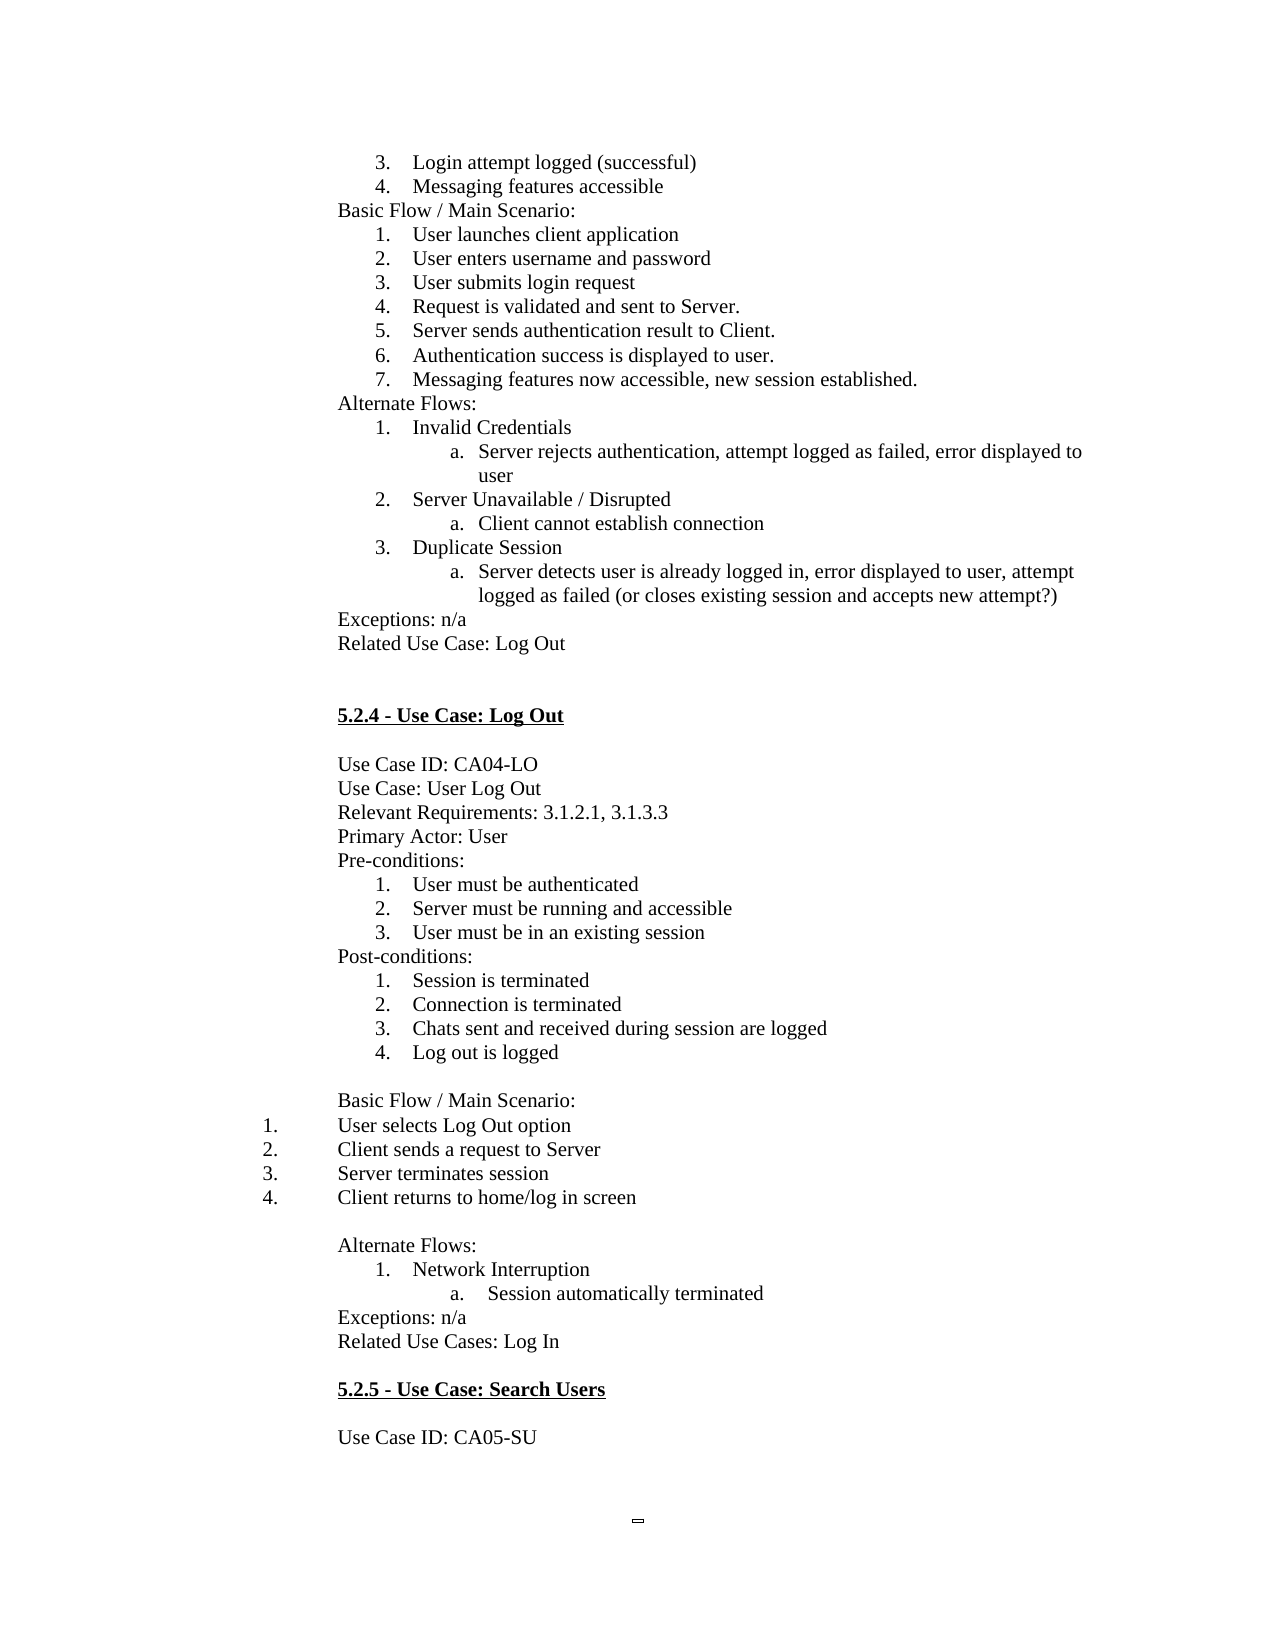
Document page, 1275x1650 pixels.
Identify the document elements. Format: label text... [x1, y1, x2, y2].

list Authentication success is displayed to user. [375, 342, 1087, 367]
list Login attempt logged (successful) [375, 150, 1087, 174]
text Relevant Requirements: 3.1.2.1, 3.1.3.3 [337, 800, 1087, 824]
list Server detects user is already logged in, error displayed to user, attempt logged as failed (or closes existing session and accepts new attempt?) [450, 559, 1087, 607]
list Session automatically terminated [450, 1281, 1087, 1305]
list Duplicate Session [375, 535, 1087, 559]
list User must be authenticated [375, 872, 1087, 896]
list Client cannot establish connection [450, 511, 1087, 535]
text Related Use Case: Log Out [337, 631, 1087, 655]
list Invalid Credentials [375, 415, 1087, 439]
text 5.2.5 - Use Case: Search Users [337, 1377, 1087, 1425]
list User must be in an existing session [375, 920, 1087, 944]
text Basic Flow / Main Scenario: [337, 1088, 1087, 1112]
list Connection is terminated [375, 992, 1087, 1016]
list Messaging features accessible [375, 174, 1087, 198]
list User enters username and password [375, 246, 1087, 270]
list Client sends a request to Server [262, 1137, 1087, 1161]
text Alternate Flows: [337, 1233, 1087, 1257]
list Server sends authentication result to Client. [375, 318, 1087, 342]
text Basic Flow / Main Scenario: [337, 198, 1087, 222]
text Exceptions: n/a [337, 607, 1087, 631]
list Session is terminated [375, 968, 1087, 992]
list Server terminates session [262, 1161, 1087, 1185]
text Post-conditions: [337, 944, 1087, 968]
list Network Interruption [262, 1257, 1087, 1281]
text Use Case: User Log Out [337, 776, 1087, 800]
text Primary Actor: User [337, 824, 1087, 848]
text Pre-conditions: [337, 848, 1087, 872]
list Server Unavailable / Disrupted [375, 487, 1087, 511]
text Use Case ID: CA05-SU [337, 1425, 1087, 1449]
text 5.2.4 - Use Case: Log Out [337, 703, 1087, 727]
list Chats sent and received during session are logged [375, 1016, 1087, 1040]
list User selects Log Out option [262, 1112, 1087, 1137]
list Server rejects authentication, attempt logged as failed, error displayed to user [450, 439, 1087, 487]
list Client returns to home/log in screen [262, 1185, 1087, 1209]
text Related Use Cases: Log In [337, 1329, 1087, 1353]
list User launches client application [375, 222, 1087, 246]
list Request is validated and sent to Server. [375, 294, 1087, 318]
text Exceptions: n/a [337, 1305, 1087, 1329]
list Log out is logged [375, 1040, 1087, 1064]
list User submits login request [375, 270, 1087, 294]
list Messaging features now accessible, new session established. [375, 367, 1087, 391]
text Alternate Flows: [337, 391, 1087, 415]
text Use Case ID: CA04-LO [337, 752, 1087, 776]
list Server must be running and accessible [375, 896, 1087, 920]
